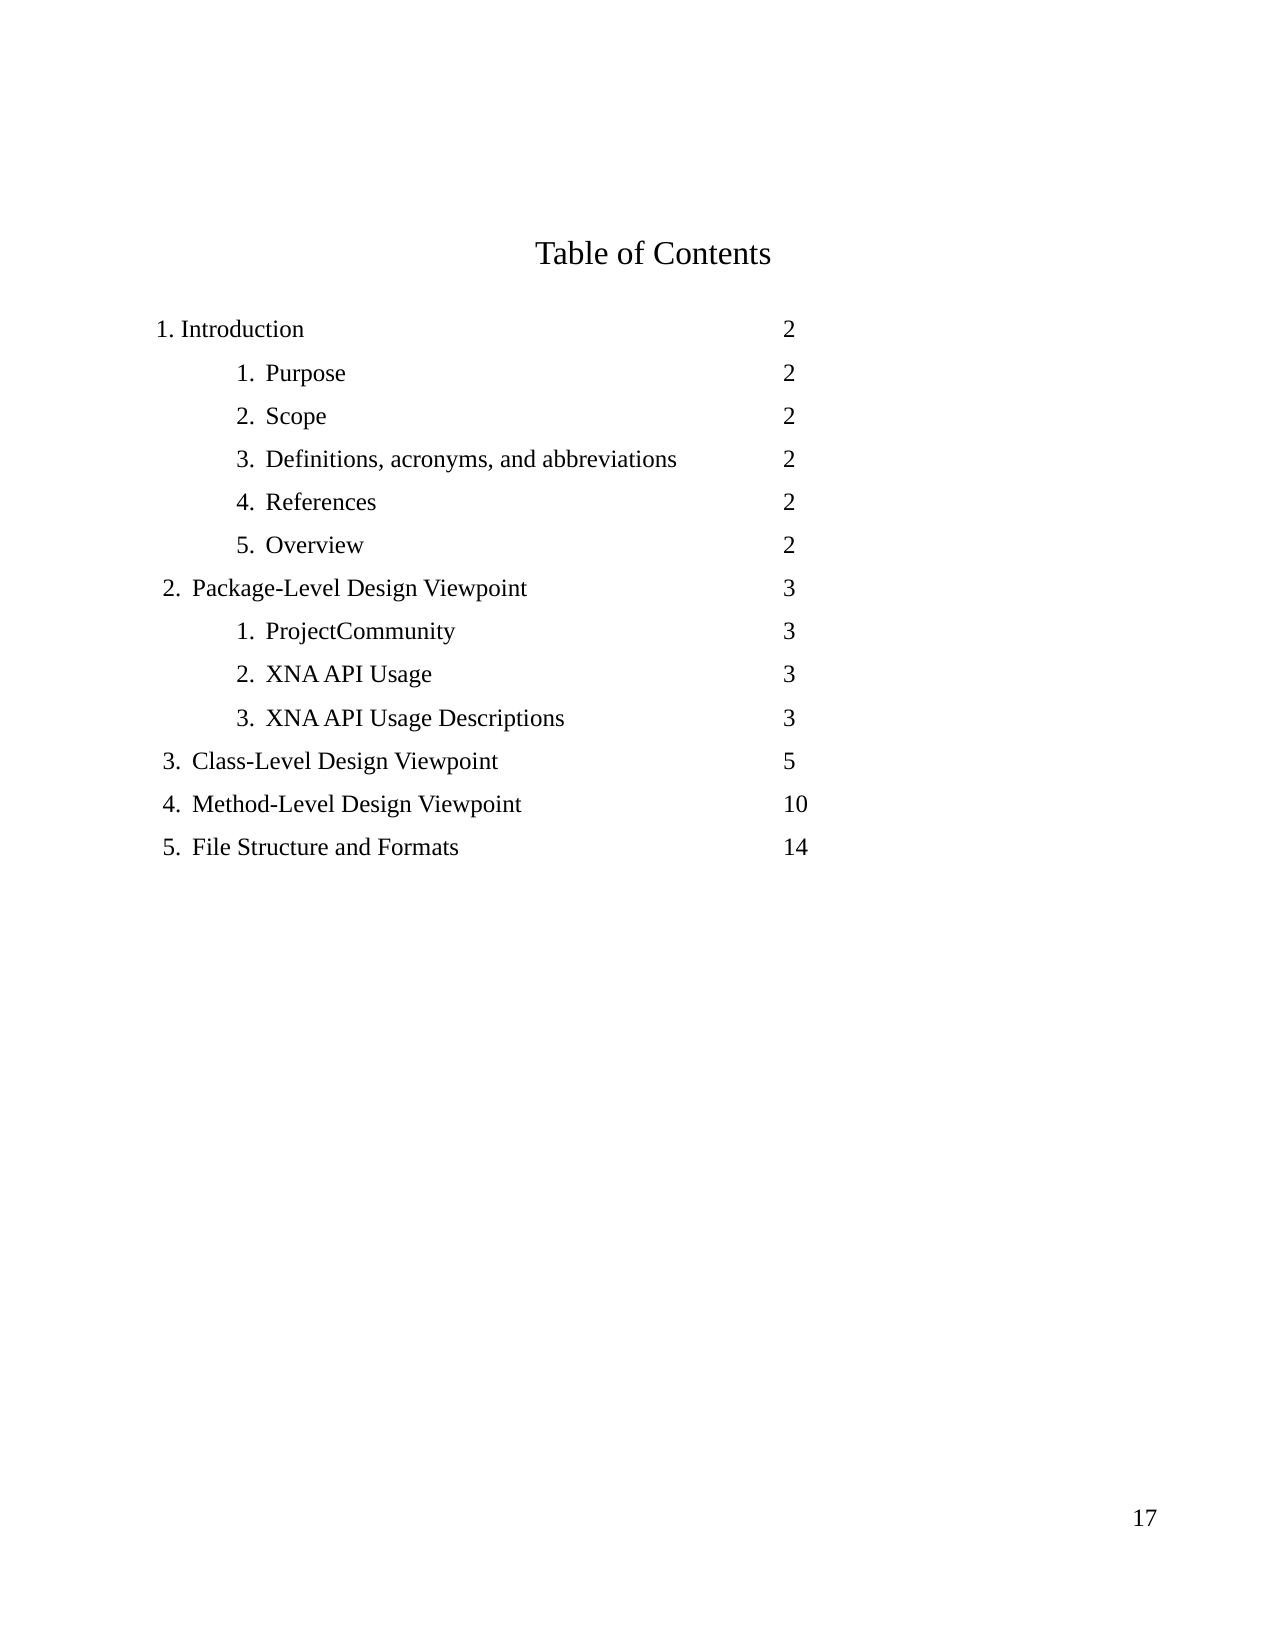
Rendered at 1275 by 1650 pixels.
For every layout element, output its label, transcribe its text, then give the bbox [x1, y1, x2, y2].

text 1. Introduction 2 [118, 314, 1157, 343]
list XNA API Usage 3 [236, 659, 1157, 688]
list File Structure and Formats 14 [162, 832, 1157, 861]
list Method-Level Design Viewpoint 10 [162, 789, 1157, 818]
list Definitions, acronyms, and abbreviations 2 [236, 444, 1157, 473]
list References 2 [236, 487, 1157, 516]
list XNA API Usage Descriptions 3 [236, 703, 1157, 731]
list Overview 2 [236, 530, 1157, 559]
list Scope 2 [236, 401, 1157, 429]
list ProjectCommunity 3 [236, 616, 1157, 645]
list Class-Level Design Viewpoint 5 [162, 746, 1157, 774]
text Table of Contents [118, 233, 1157, 271]
list Package-Level Design Viewpoint 3 [162, 573, 1157, 602]
list Purpose 2 [236, 358, 1157, 386]
